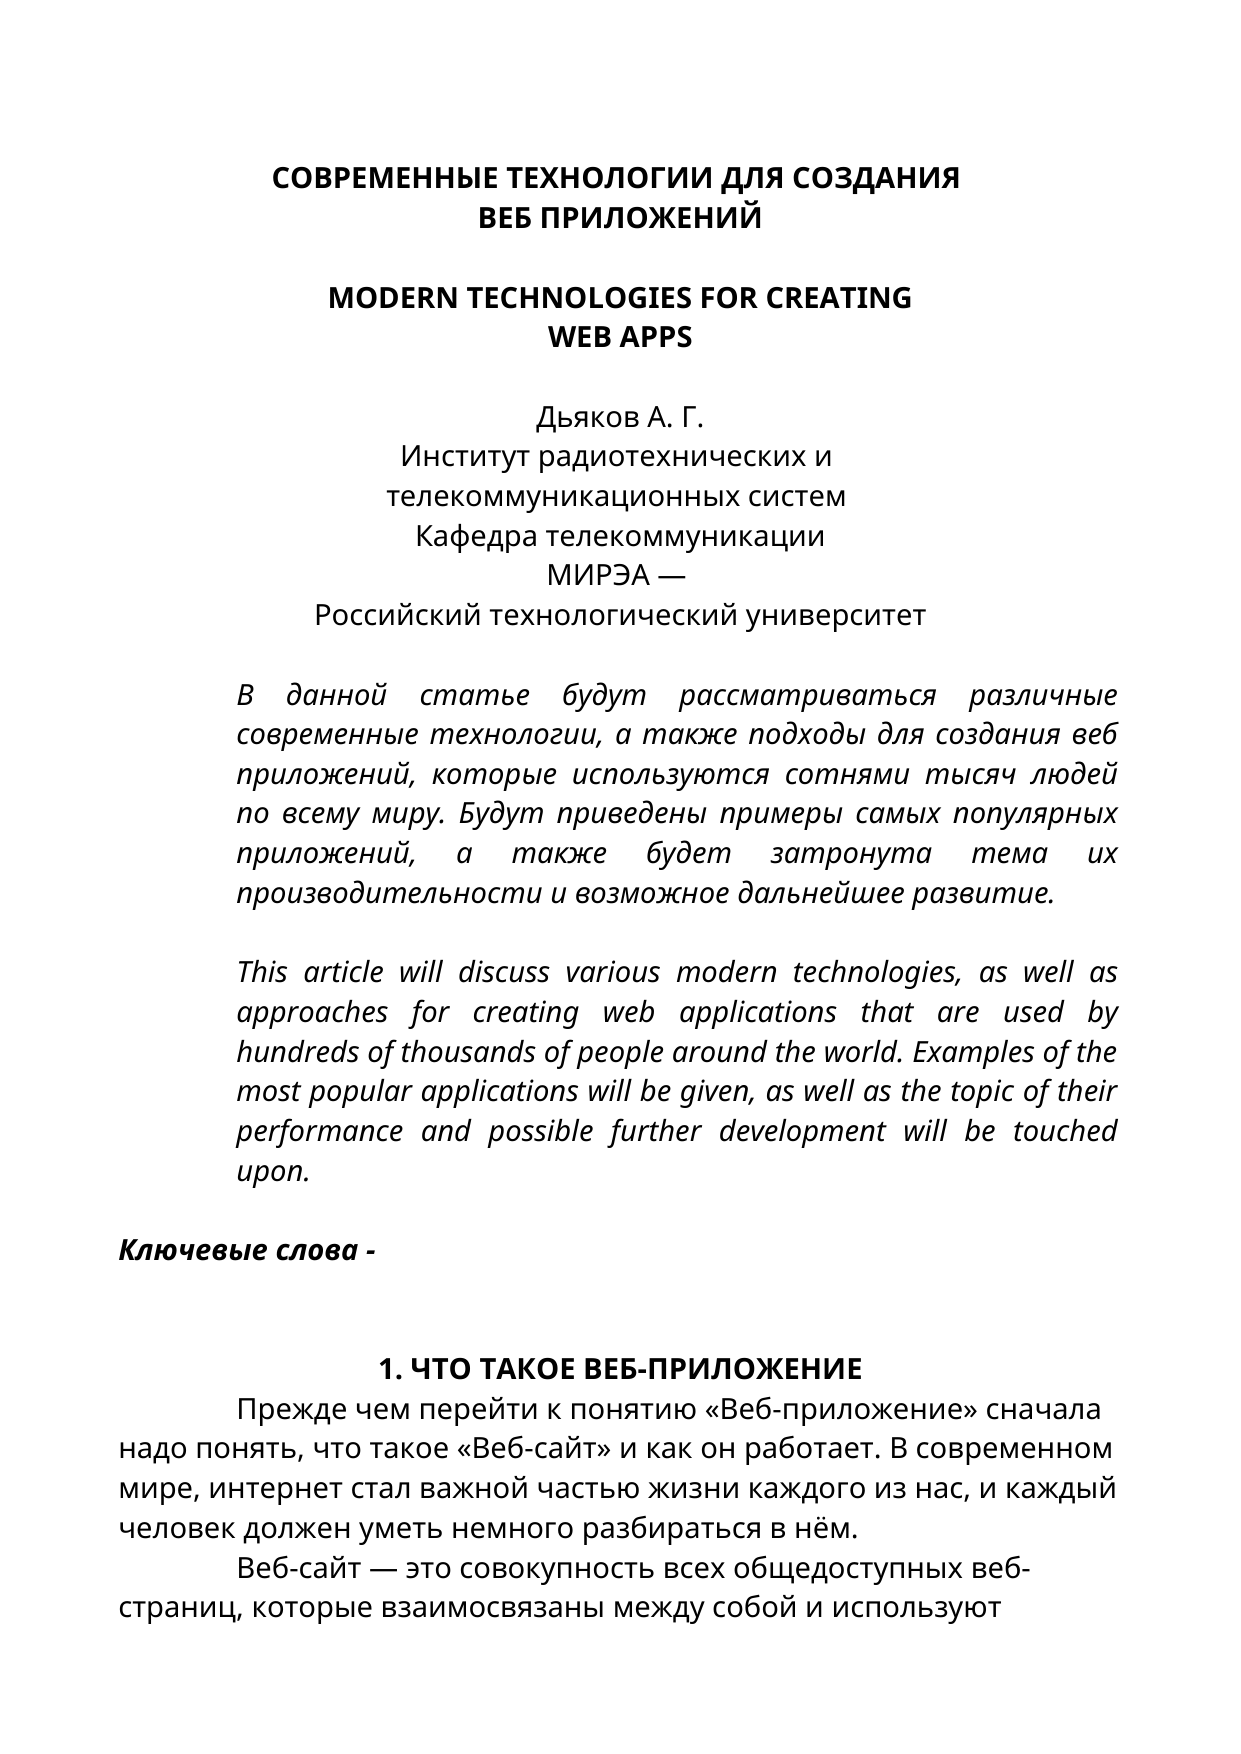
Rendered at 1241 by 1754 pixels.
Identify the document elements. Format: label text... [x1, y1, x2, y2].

text ВЕБ ПРИЛОЖЕНИЙ [118, 197, 1122, 237]
text МИРЭА — [118, 555, 1122, 594]
text Дьяков А. Г. [118, 396, 1122, 436]
text 1. ЧТО ТАКОЕ ВЕБ-ПРИЛОЖЕНИЕ [118, 1348, 1122, 1388]
text В данной статье будут рассматриваться различные современные технологии, а также подходы для создания веб приложений, которые используются сотнями тысяч людей по всему миру. Будут приведены примеры самых популярных приложений, а также будет затронута тема их производительности и возможное дальнейшее развитие. [236, 674, 1122, 912]
text Российский технологический университет [118, 594, 1122, 634]
text телекоммуникационных систем [118, 475, 1122, 515]
text Ключевые слова - [118, 1229, 1122, 1269]
text Веб-сайт — это совокупность всех общедоступных веб-страниц, которые взаимосвязаны между собой и используют [118, 1547, 1122, 1626]
text Кафедра телекоммуникации [118, 515, 1122, 555]
text Прежде чем перейти к понятию «Веб-приложение» сначала надо понять, что такое «Веб-сайт» и как он работает. В современном мире, интернет стал важной частью жизни каждого из нас, и каждый человек должен уметь немного разбираться в нём. [118, 1388, 1122, 1547]
text This article will discuss various modern technologies, as well as approaches for creating web applications that are used by hundreds of thousands of people around the world. Examples of the most popular applications will be given, as well as the topic of their performance and possible further development will be touched upon. [236, 952, 1122, 1190]
text Институт радиотехнических и [118, 436, 1122, 475]
text MODERN TECHNOLOGIES FOR CREATING WEB APPS [118, 277, 1122, 356]
text СОВРЕМЕННЫЕ ТЕХНОЛОГИИ ДЛЯ СОЗДАНИЯ [118, 158, 1122, 197]
